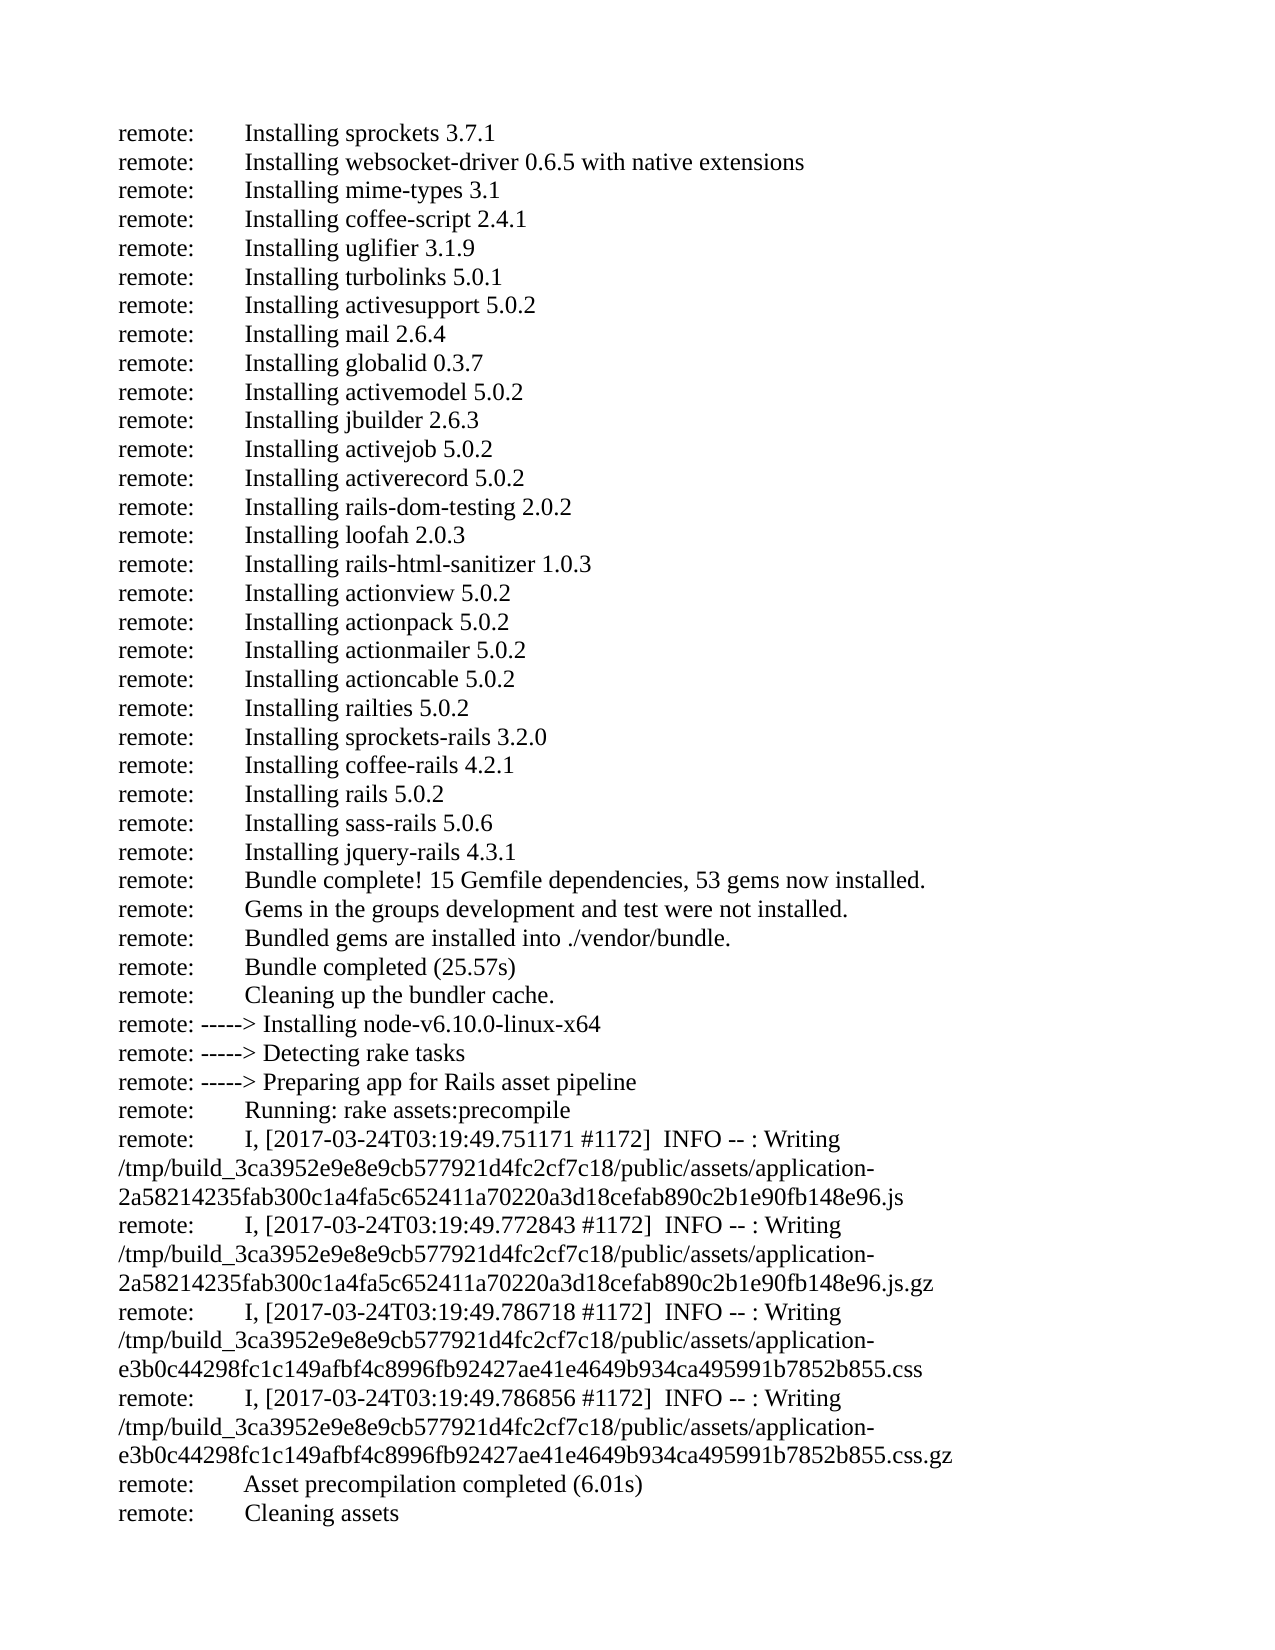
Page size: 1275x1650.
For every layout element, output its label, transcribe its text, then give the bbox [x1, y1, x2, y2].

text remote: Installing rails-dom-testing 2.0.2 [118, 492, 1157, 521]
text remote: Installing loofah 2.0.3 [118, 521, 1157, 549]
text remote: I, [2017-03-24T03:19:49.751171 #1172] INFO -- : Writing /tmp/build_3ca3952e9e8e9cb577921d4fc2cf7c18/public/assets/application-2a58214235fab300c1a4fa5c652411a70220a3d18cefab890c2b1e90fb148e96.js [118, 1124, 1157, 1211]
text remote: Installing activejob 5.0.2 [118, 434, 1157, 463]
text remote: Installing mime-types 3.1 [118, 176, 1157, 204]
text remote: Cleaning assets [118, 1498, 1157, 1527]
text remote: -----> Detecting rake tasks [118, 1038, 1157, 1067]
text remote: Installing activerecord 5.0.2 [118, 463, 1157, 492]
text remote: Installing coffee-script 2.4.1 [118, 204, 1157, 233]
text remote: Installing globalid 0.3.7 [118, 348, 1157, 377]
text remote: Installing actioncable 5.0.2 [118, 664, 1157, 693]
text remote: I, [2017-03-24T03:19:49.786856 #1172] INFO -- : Writing /tmp/build_3ca3952e9e8e9cb577921d4fc2cf7c18/public/assets/application-e3b0c44298fc1c149afbf4c8996fb92427ae41e4649b934ca495991b7852b855.css.gz [118, 1383, 1157, 1469]
text remote: Installing jbuilder 2.6.3 [118, 406, 1157, 434]
text remote: Installing sprockets-rails 3.2.0 [118, 722, 1157, 751]
text remote: Installing actionpack 5.0.2 [118, 607, 1157, 636]
text remote: I, [2017-03-24T03:19:49.772843 #1172] INFO -- : Writing /tmp/build_3ca3952e9e8e9cb577921d4fc2cf7c18/public/assets/application-2a58214235fab300c1a4fa5c652411a70220a3d18cefab890c2b1e90fb148e96.js.gz [118, 1211, 1157, 1297]
text remote: Installing jquery-rails 4.3.1 [118, 837, 1157, 866]
text remote: Installing mail 2.6.4 [118, 319, 1157, 348]
text remote: Bundled gems are installed into ./vendor/bundle. [118, 923, 1157, 952]
text remote: Installing sass-rails 5.0.6 [118, 808, 1157, 837]
text remote: Installing turbolinks 5.0.1 [118, 262, 1157, 291]
text remote: -----> Preparing app for Rails asset pipeline [118, 1067, 1157, 1096]
text remote: Cleaning up the bundler cache. [118, 981, 1157, 1009]
text remote: Asset precompilation completed (6.01s) [118, 1469, 1157, 1498]
text remote: Installing coffee-rails 4.2.1 [118, 751, 1157, 779]
text remote: Installing actionview 5.0.2 [118, 578, 1157, 607]
text remote: Bundle completed (25.57s) [118, 952, 1157, 981]
text remote: Installing rails 5.0.2 [118, 779, 1157, 808]
text remote: Running: rake assets:precompile [118, 1096, 1157, 1124]
text remote: Installing uglifier 3.1.9 [118, 233, 1157, 262]
text remote: Installing activemodel 5.0.2 [118, 377, 1157, 406]
text remote: Installing rails-html-sanitizer 1.0.3 [118, 549, 1157, 578]
text remote: -----> Installing node-v6.10.0-linux-x64 [118, 1009, 1157, 1038]
text remote: Bundle complete! 15 Gemfile dependencies, 53 gems now installed. [118, 866, 1157, 894]
text remote: Installing railties 5.0.2 [118, 693, 1157, 722]
text remote: Installing sprockets 3.7.1 [118, 118, 1157, 147]
text remote: I, [2017-03-24T03:19:49.786718 #1172] INFO -- : Writing /tmp/build_3ca3952e9e8e9cb577921d4fc2cf7c18/public/assets/application-e3b0c44298fc1c149afbf4c8996fb92427ae41e4649b934ca495991b7852b855.css [118, 1297, 1157, 1383]
text remote: Installing websocket-driver 0.6.5 with native extensions [118, 147, 1157, 176]
text remote: Installing activesupport 5.0.2 [118, 291, 1157, 319]
text remote: Installing actionmailer 5.0.2 [118, 636, 1157, 664]
text remote: Gems in the groups development and test were not installed. [118, 894, 1157, 923]
